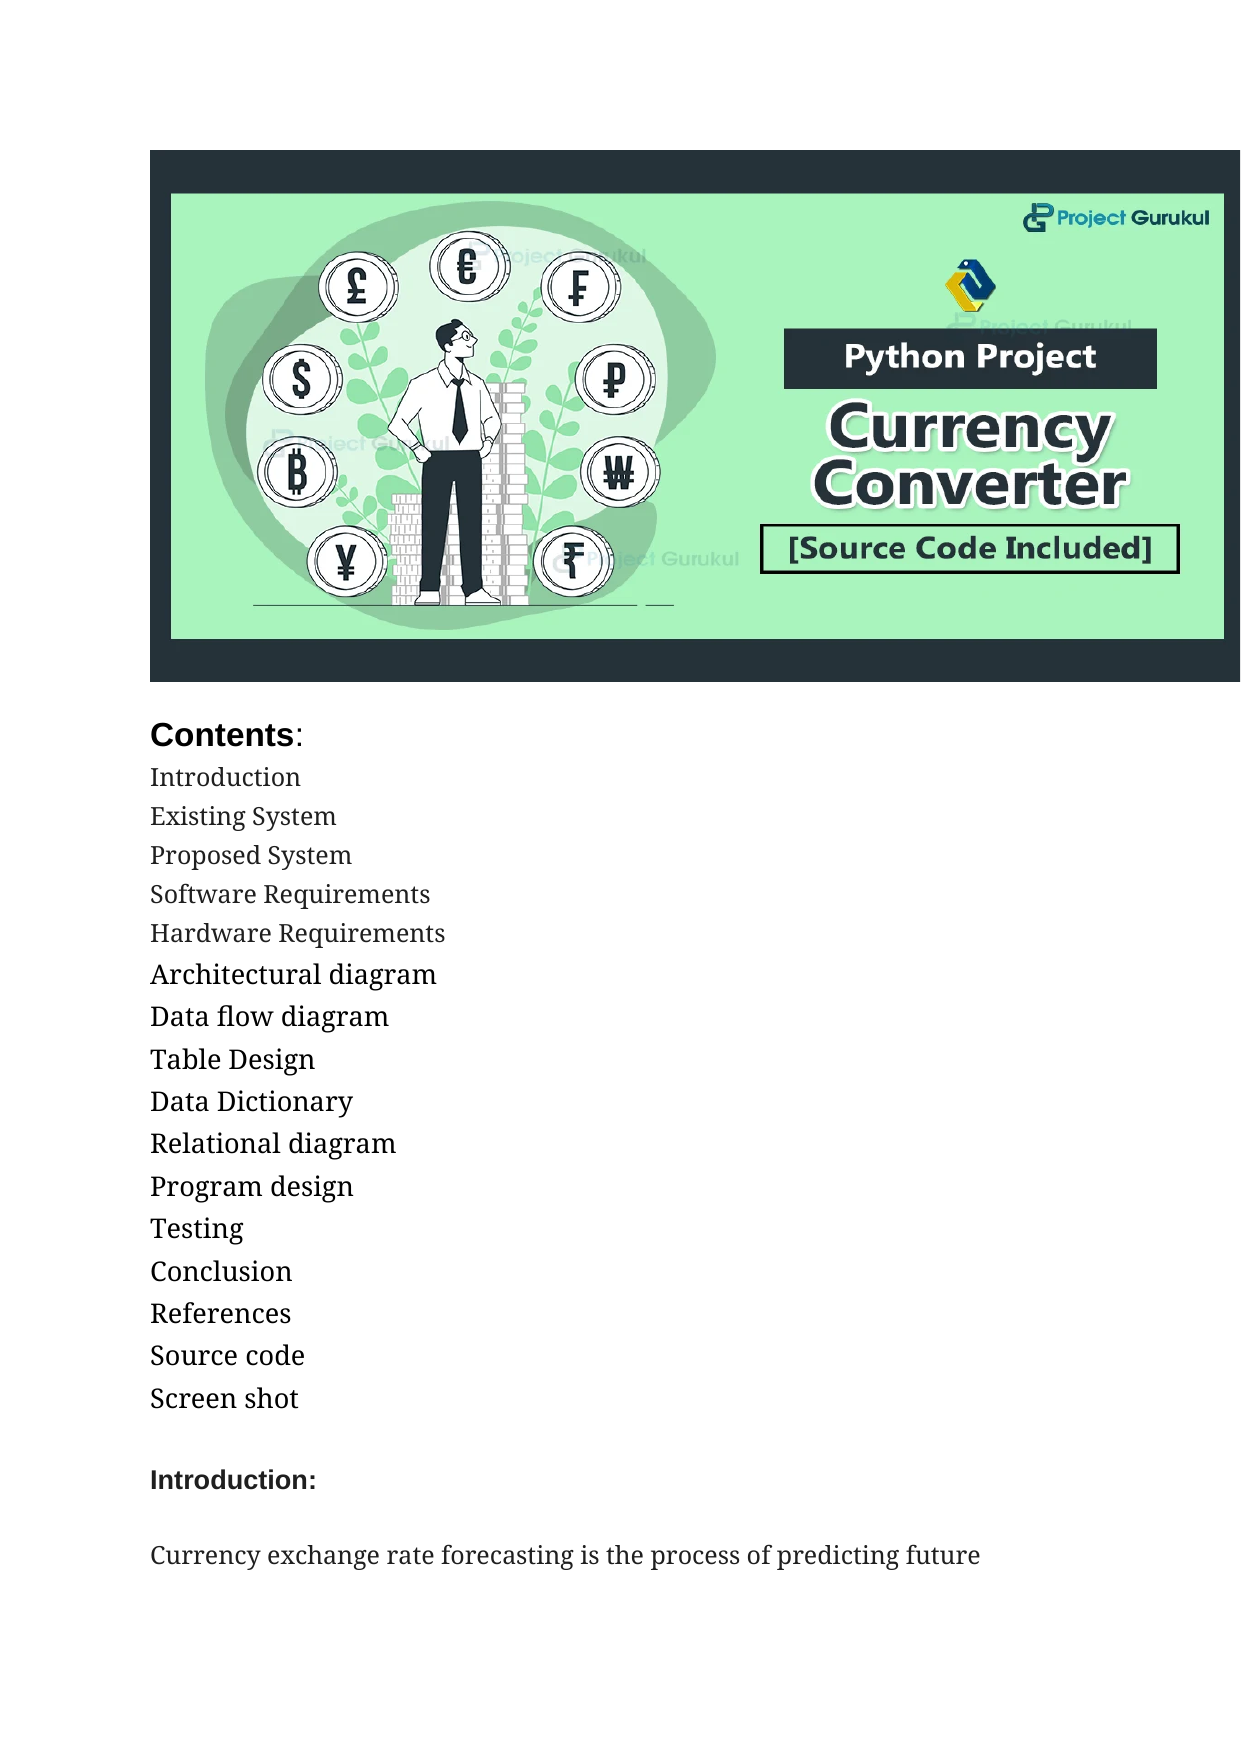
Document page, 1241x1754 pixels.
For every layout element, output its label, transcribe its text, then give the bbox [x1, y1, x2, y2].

text Introduction [150, 759, 1090, 793]
text Existing System [150, 799, 1090, 833]
text Data flow diagram [150, 998, 1090, 1034]
text Program design [150, 1167, 1090, 1204]
text Hardware Requirements [150, 916, 1090, 950]
text Software Requirements [150, 877, 1090, 911]
text Contents: [150, 715, 1090, 754]
text Conclusion [150, 1252, 1090, 1289]
text Source code [150, 1337, 1090, 1374]
text Architectural diagram [150, 955, 1090, 992]
text Testing [150, 1210, 1090, 1247]
text Introduction: [150, 1464, 1090, 1495]
text Proposed System [150, 838, 1090, 872]
text Table Design [150, 1040, 1090, 1077]
text References [150, 1294, 1090, 1331]
text Screen shot [150, 1379, 1090, 1416]
picture [150, 150, 1241, 682]
text Currency exchange rate forecasting is the process of predicting future [150, 1537, 1090, 1572]
text Relational diagram [150, 1125, 1090, 1162]
text Data Dictionary [150, 1082, 1090, 1119]
